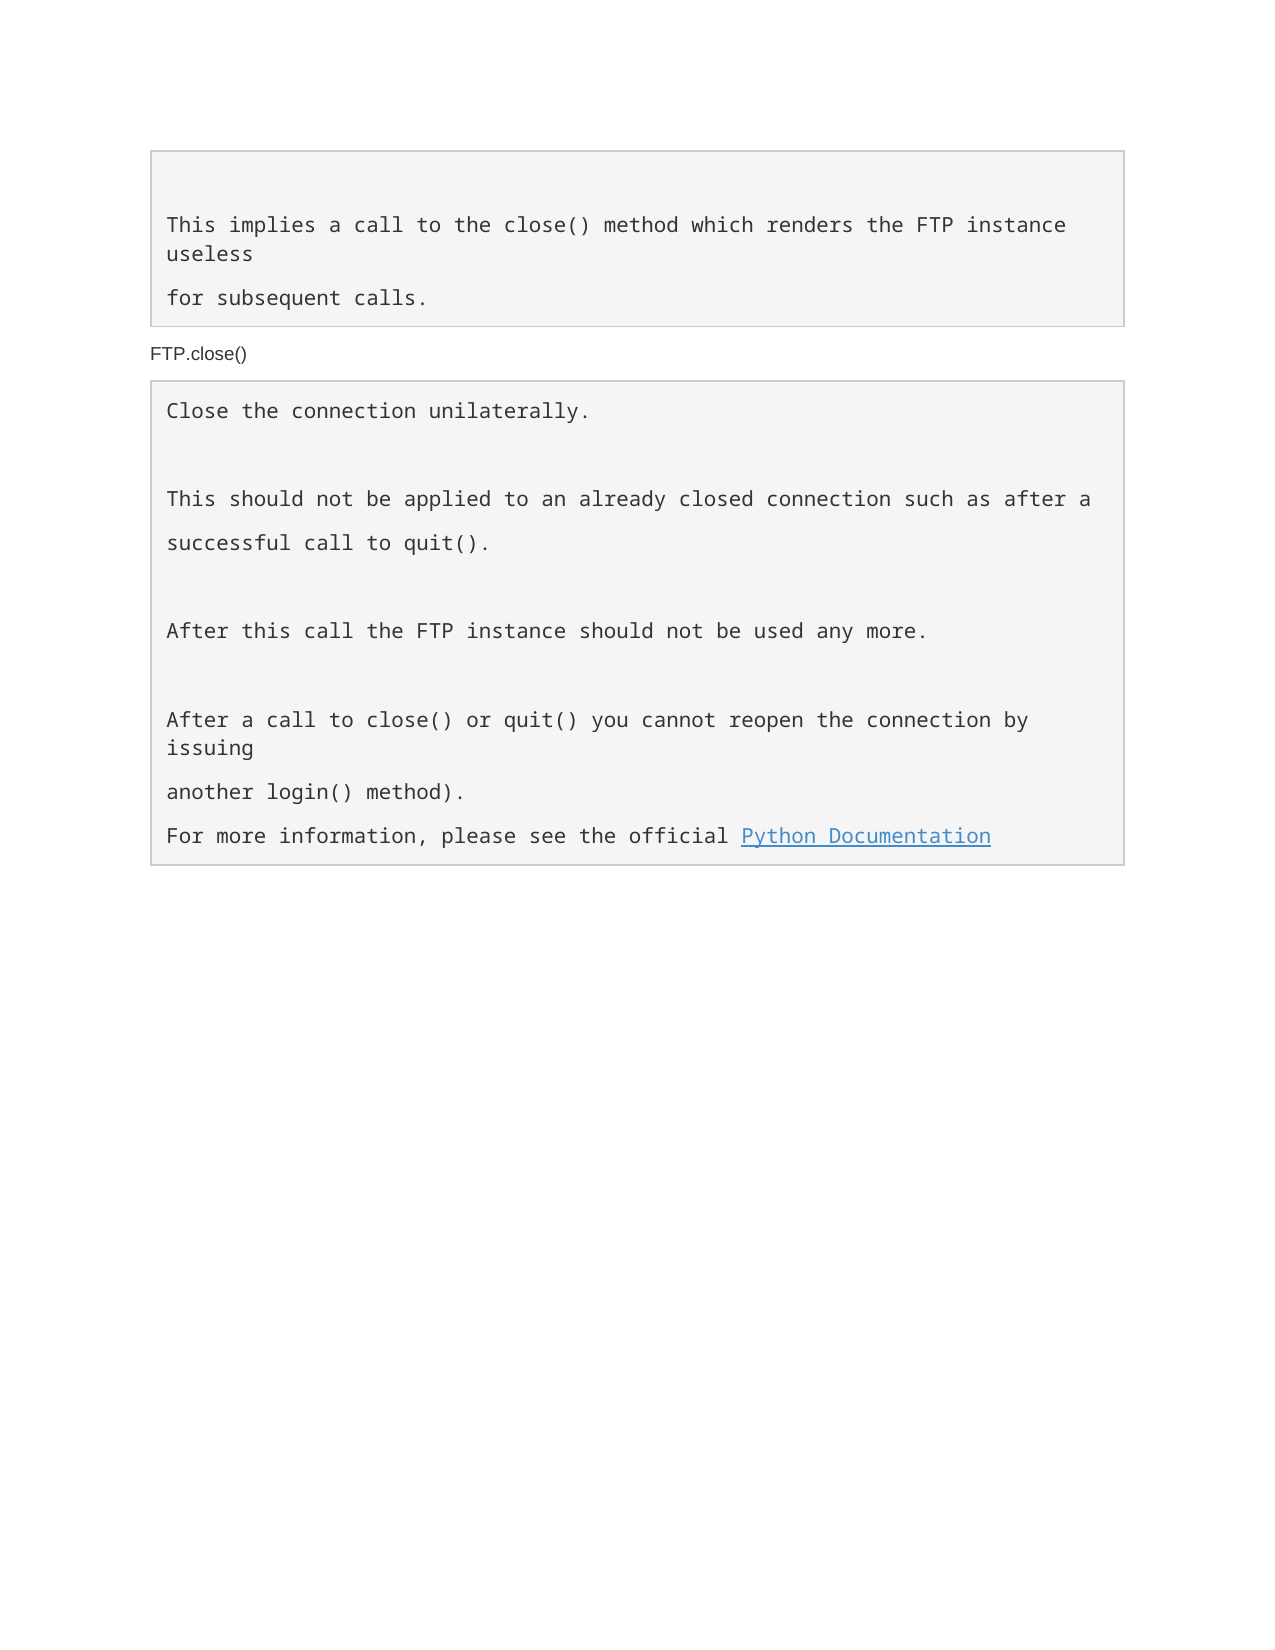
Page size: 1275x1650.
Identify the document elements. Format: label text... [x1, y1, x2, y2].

text This implies a call to the close() method which renders the FTP instance useless [152, 194, 1123, 267]
subtitle FTP.close() [150, 343, 1125, 364]
text Close the connection unilaterally. [152, 382, 1123, 424]
text for subsequent calls. [152, 267, 1123, 326]
text This should not be applied to an already closed connection such as after a [152, 468, 1123, 512]
text successful call to quit(). [152, 512, 1123, 556]
text another login() method). [152, 761, 1123, 805]
text After a call to close() or quit() you cannot reopen the connection by issuing [152, 688, 1123, 761]
text After this call the FTP instance should not be used any more. [152, 600, 1123, 644]
text For more information, please see the official Python Documentation [152, 805, 1123, 864]
